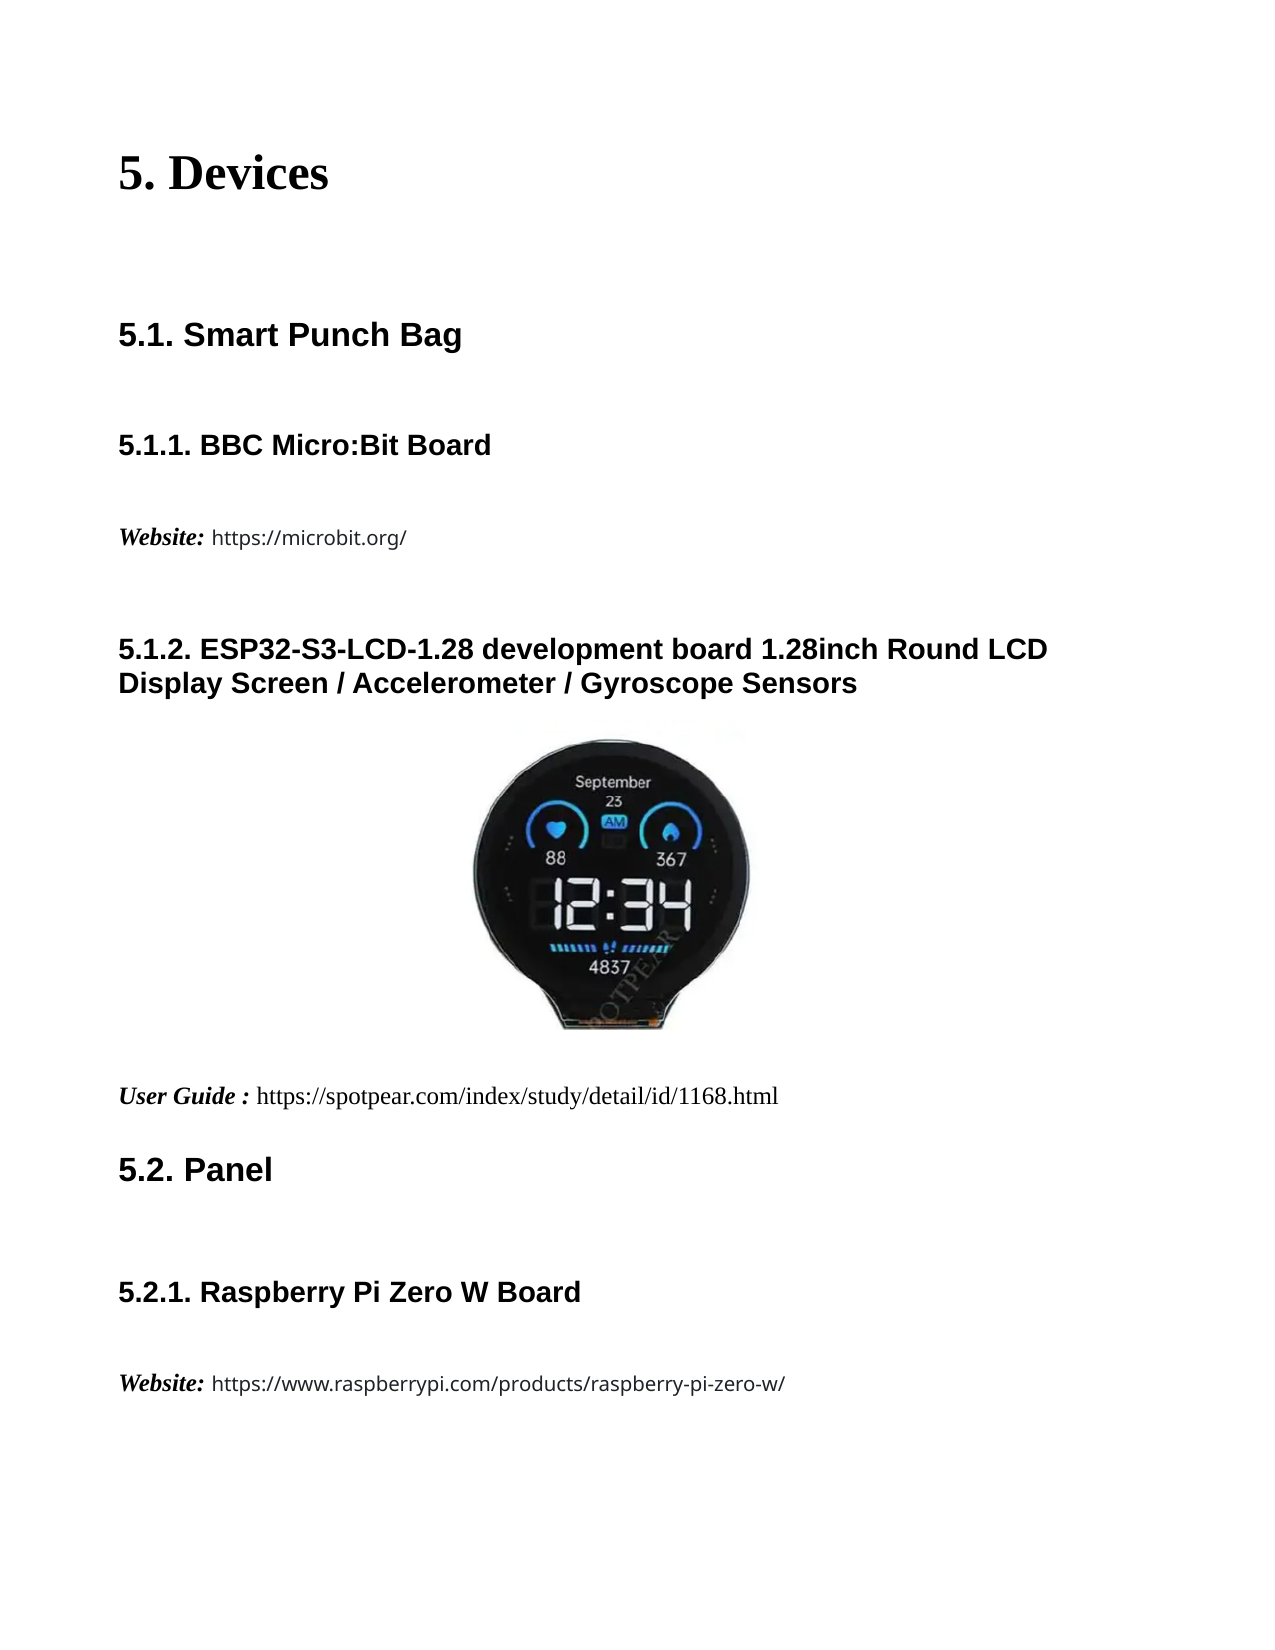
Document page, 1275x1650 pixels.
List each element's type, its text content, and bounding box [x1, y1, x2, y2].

subtitle 5.2.1. Raspberry Pi Zero W Board [118, 1274, 1157, 1308]
subtitle 5.1.1. BBC Micro:Bit Board [118, 428, 1157, 462]
text User Guide : https://spotpear.com/index/study/detail/id/1168.html [118, 1081, 1157, 1110]
subtitle 5.2. Panel [118, 1150, 1157, 1188]
picture [415, 720, 815, 1030]
text Website: https://microbit.org/ [118, 522, 1157, 551]
subtitle 5. Devices [118, 143, 1157, 201]
text Website: https://www.raspberrypi.com/products/raspberry-pi-zero-w/ [118, 1368, 1157, 1398]
subtitle 5.1.2. ESP32-S3-LCD-1.28 development board 1.28inch Round LCD Display Screen / Accelerometer / Gyroscope Sensors [118, 632, 1157, 700]
subtitle 5.1. Smart Punch Bag [118, 314, 1157, 353]
